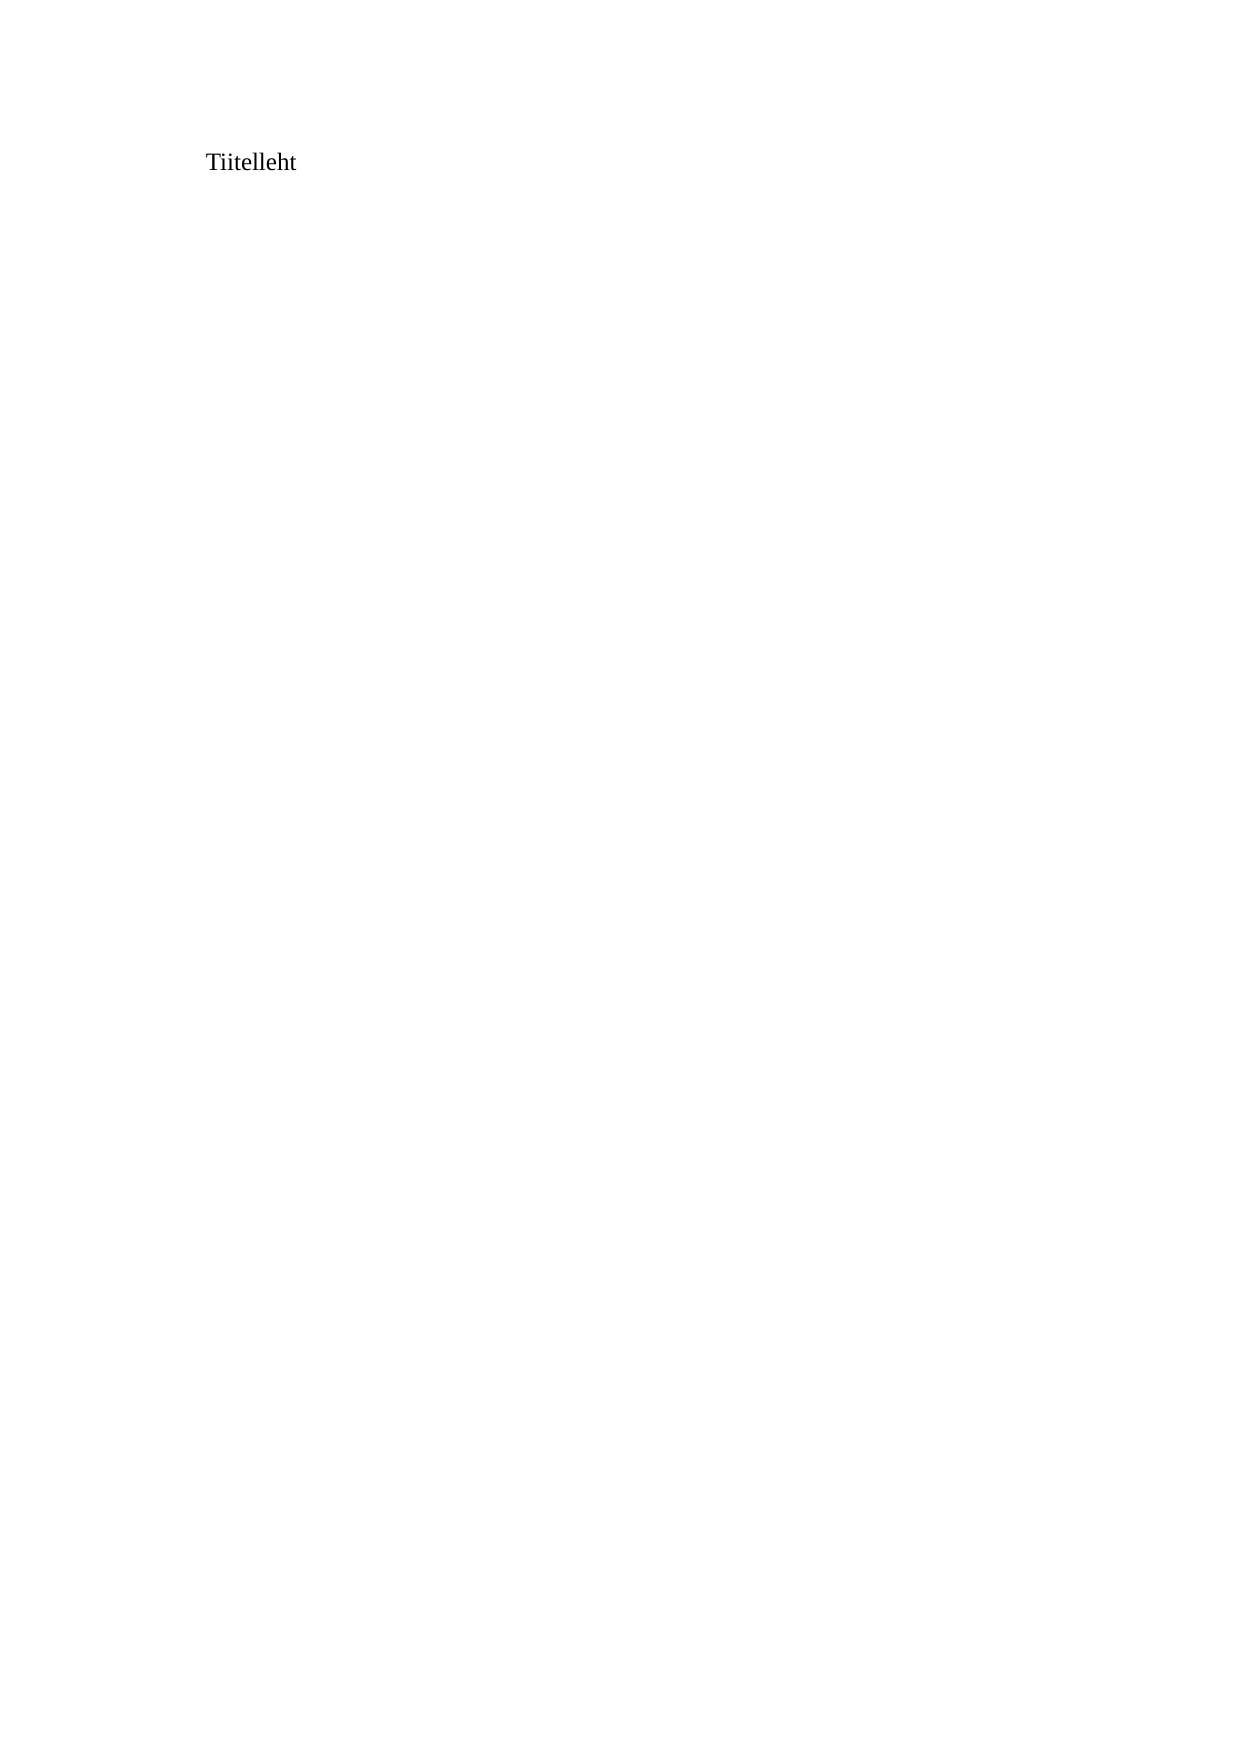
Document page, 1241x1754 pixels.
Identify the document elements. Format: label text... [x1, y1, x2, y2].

text Tiitelleht [206, 147, 1093, 176]
